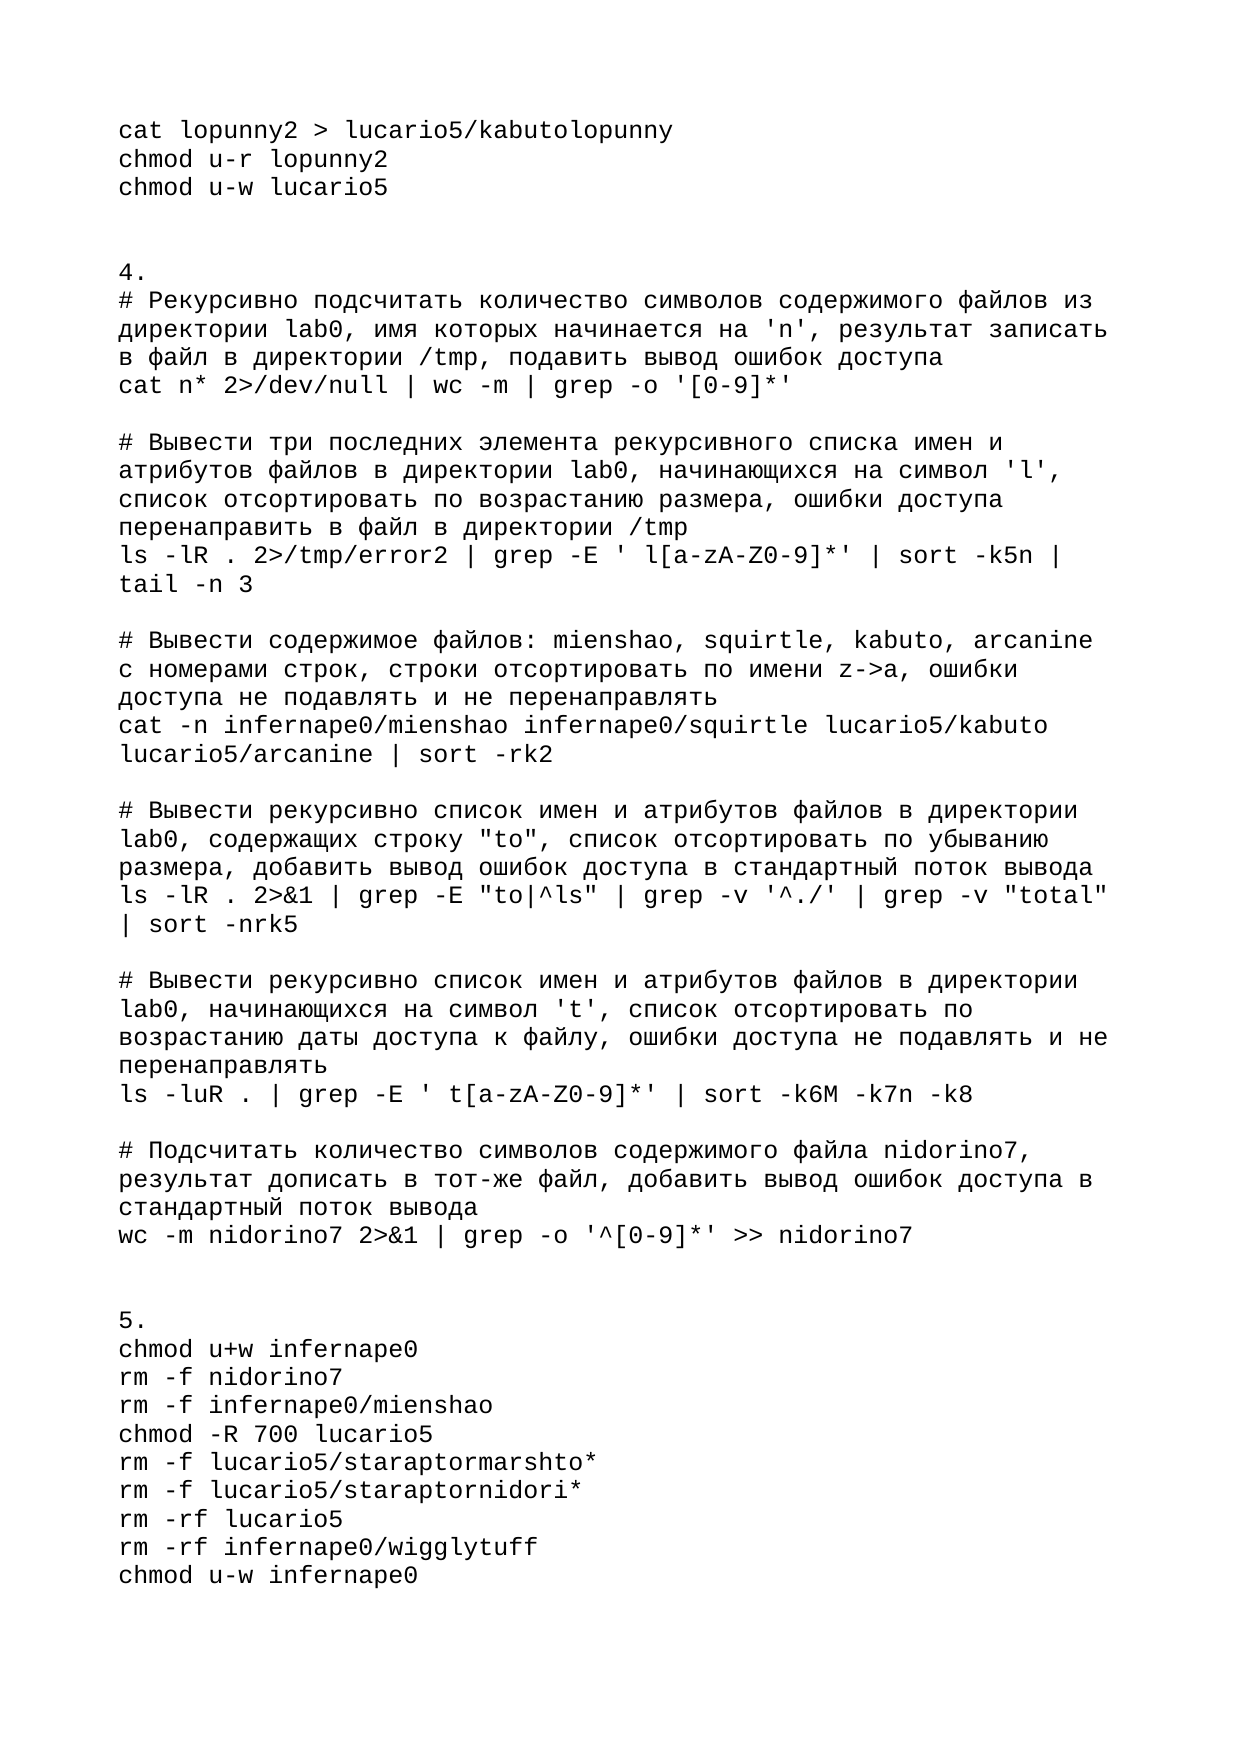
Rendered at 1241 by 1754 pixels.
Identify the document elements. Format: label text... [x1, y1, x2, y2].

text chmod u-w infernape0 [118, 1563, 1122, 1591]
text 5. [118, 1308, 1122, 1336]
text # Вывести рекурсивно список имен и атрибутов файлов в директории lab0, содержащих строку "to", список отсортировать по убыванию размера, добавить вывод ошибок доступа в стандартный поток вывода [118, 798, 1122, 883]
text ls -lR . 2>&1 | grep -E "to|^ls" | grep -v '^./' | grep -v "total" | sort -nrk5 [118, 883, 1122, 940]
text rm -rf lucario5 [118, 1506, 1122, 1535]
text # Подсчитать количество символов содержимого файла nidorino7, результат дописать в тот-же файл, добавить вывод ошибок доступа в стандартный поток вывода [118, 1138, 1122, 1223]
text wc -m nidorino7 2>&1 | grep -o '^[0-9]*' >> nidorino7 [118, 1223, 1122, 1251]
text 4. [118, 260, 1122, 288]
text cat n* 2>/dev/null | wc -m | grep -o '[0-9]*' [118, 373, 1122, 401]
text # Рекурсивно подсчитать количество символов содержимого файлов из директории lab0, имя которых начинается на 'n', результат записать в файл в директории /tmp, подавить вывод ошибок доступа [118, 288, 1122, 373]
text chmod u-r lopunny2 [118, 146, 1122, 175]
text # Вывести рекурсивно список имен и атрибутов файлов в директории lab0, начинающихся на символ 't', список отсортировать по возрастанию даты доступа к файлу, ошибки доступа не подавлять и не перенаправлять [118, 968, 1122, 1081]
text rm -f lucario5/staraptormarshto* [118, 1450, 1122, 1478]
text chmod -R 700 lucario5 [118, 1421, 1122, 1450]
text chmod u-w lucario5 [118, 175, 1122, 203]
text rm -f infernape0/mienshao [118, 1393, 1122, 1421]
text cat lopunny2 > lucario5/kabutolopunny [118, 118, 1122, 146]
text cat -n infernape0/mienshao infernape0/squirtle lucario5/kabuto lucario5/arcanine | sort -rk2 [118, 713, 1122, 770]
text rm -rf infernape0/wigglytuff [118, 1535, 1122, 1563]
text ls -luR . | grep -E ' t[a-zA-Z0-9]*' | sort -k6M -k7n -k8 [118, 1081, 1122, 1110]
text rm -f nidorino7 [118, 1365, 1122, 1393]
text # Вывести содержимое файлов: mienshao, squirtle, kabuto, arcanine с номерами строк, строки отсортировать по имени z->a, ошибки доступа не подавлять и не перенаправлять [118, 628, 1122, 713]
text # Вывести три последних элемента рекурсивного списка имен и атрибутов файлов в директории lab0, начинающихся на символ 'l', список отсортировать по возрастанию размера, ошибки доступа перенаправить в файл в директории /tmp [118, 430, 1122, 543]
text ls -lR . 2>/tmp/error2 | grep -E ' l[a-zA-Z0-9]*' | sort -k5n | tail -n 3 [118, 543, 1122, 600]
text rm -f lucario5/staraptornidori* [118, 1478, 1122, 1506]
text chmod u+w infernape0 [118, 1336, 1122, 1365]
